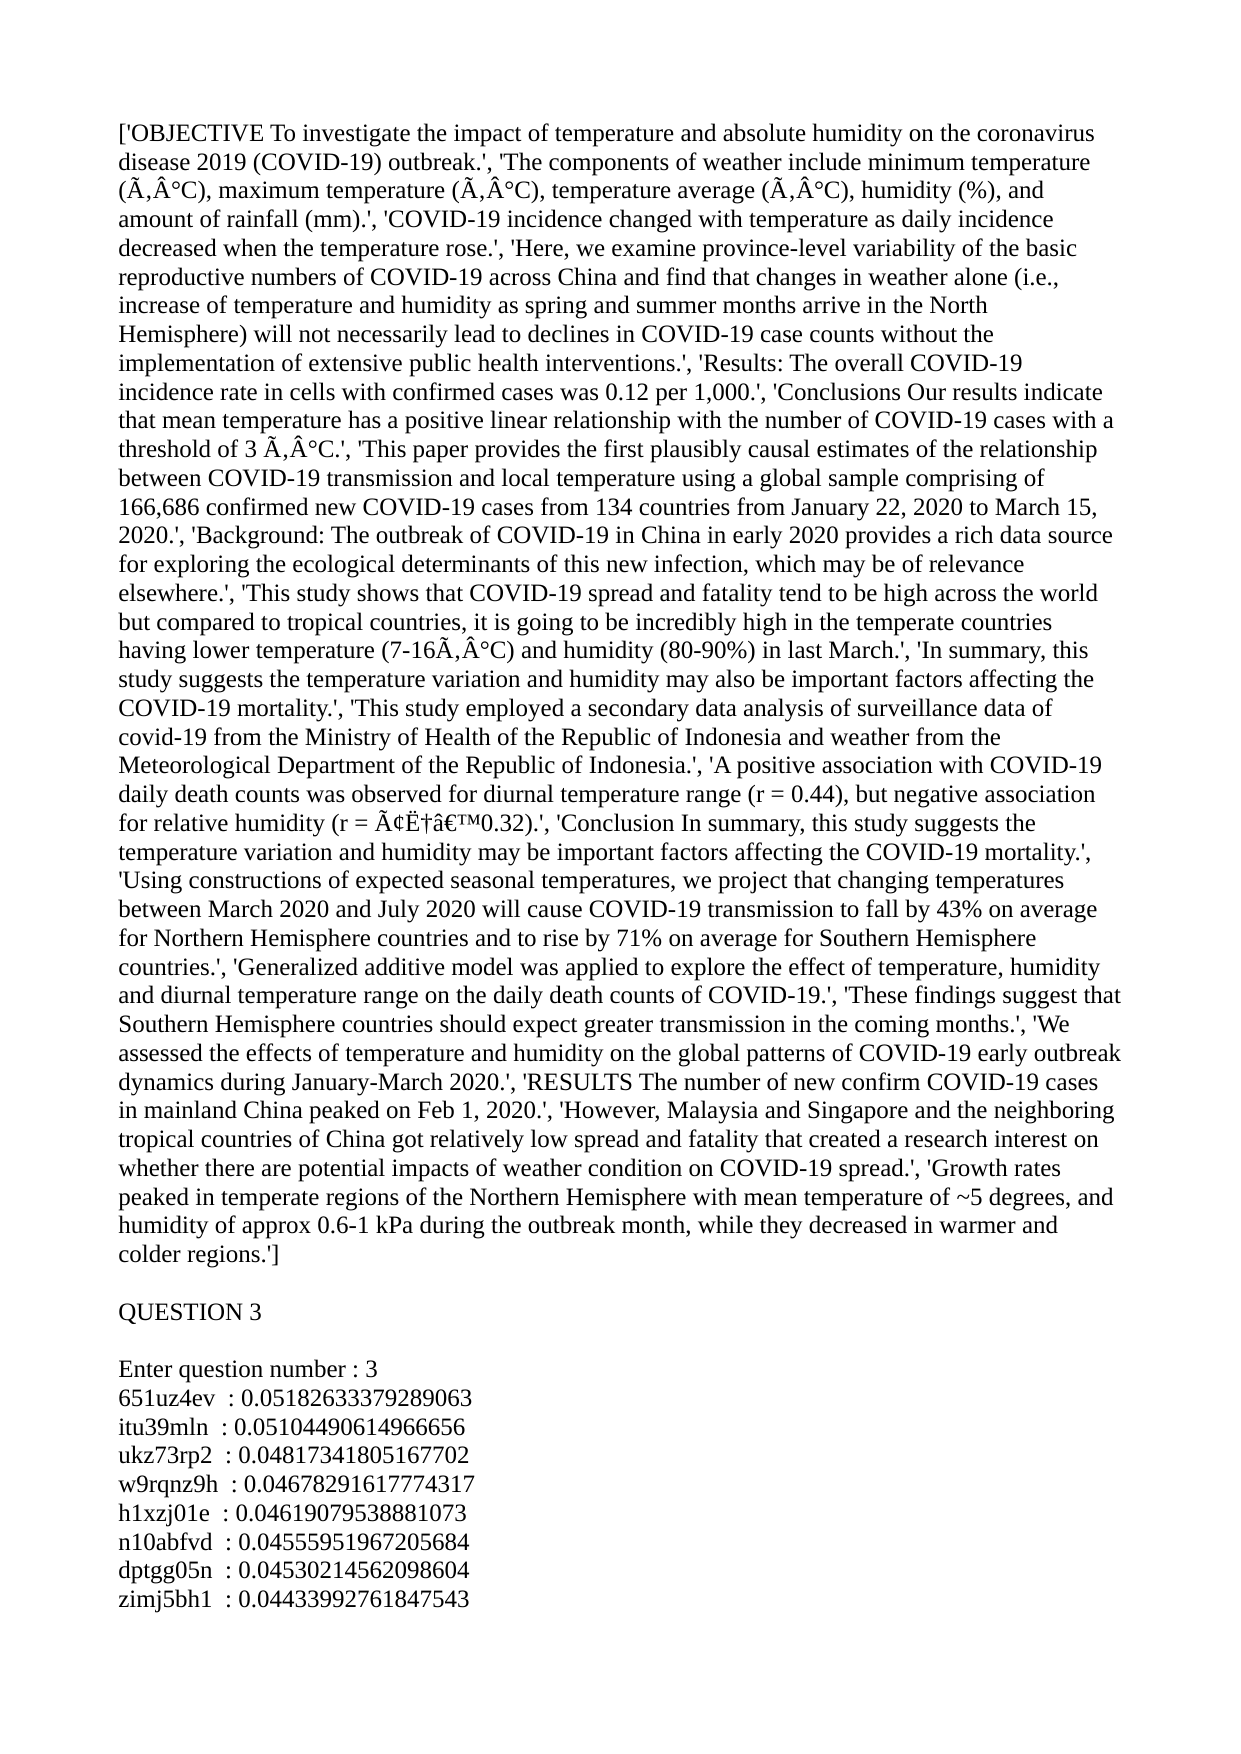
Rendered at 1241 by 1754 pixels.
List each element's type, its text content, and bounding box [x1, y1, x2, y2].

text zimj5bh1 : 0.04433992761847543 [118, 1584, 1122, 1613]
text h1xzj01e : 0.04619079538881073 [118, 1498, 1122, 1527]
text ['OBJECTIVE To investigate the impact of temperature and absolute humidity on the coronavirus disease 2019 (COVID-19) outbreak.', 'The components of weather include minimum temperature (Ã‚Â°C), maximum temperature (Ã‚Â°C), temperature average (Ã‚Â°C), humidity (%), and amount of rainfall (mm).', 'COVID-19 incidence changed with temperature as daily incidence decreased when the temperature rose.', 'Here, we examine province-level variability of the basic reproductive numbers of COVID-19 across China and find that changes in weather alone (i.e., increase of temperature and humidity as spring and summer months arrive in the North Hemisphere) will not necessarily lead to declines in COVID-19 case counts without the implementation of extensive public health interventions.', 'Results: The overall COVID-19 incidence rate in cells with confirmed cases was 0.12 per 1,000.', 'Conclusions Our results indicate that mean temperature has a positive linear relationship with the number of COVID-19 cases with a threshold of 3 Ã‚Â°C.', 'This paper provides the first plausibly causal estimates of the relationship between COVID-19 transmission and local temperature using a global sample comprising of 166,686 confirmed new COVID-19 cases from 134 countries from January 22, 2020 to March 15, 2020.', 'Background: The outbreak of COVID-19 in China in early 2020 provides a rich data source for exploring the ecological determinants of this new infection, which may be of relevance elsewhere.', 'This study shows that COVID-19 spread and fatality tend to be high across the world but compared to tropical countries, it is going to be incredibly high in the temperate countries having lower temperature (7-16Ã‚Â°C) and humidity (80-90%) in last March.', 'In summary, this study suggests the temperature variation and humidity may also be important factors affecting the COVID-19 mortality.', 'This study employed a secondary data analysis of surveillance data of covid-19 from the Ministry of Health of the Republic of Indonesia and weather from the Meteorological Department of the Republic of Indonesia.', 'A positive association with COVID-19 daily death counts was observed for diurnal temperature range (r = 0.44), but negative association for relative humidity (r = Ã¢Ë†â€™0.32).', 'Conclusion In summary, this study suggests the temperature variation and humidity may be important factors affecting the COVID-19 mortality.', 'Using constructions of expected seasonal temperatures, we project that changing temperatures between March 2020 and July 2020 will cause COVID-19 transmission to fall by 43% on average for Northern Hemisphere countries and to rise by 71% on average for Southern Hemisphere countries.', 'Generalized additive model was applied to explore the effect of temperature, humidity and diurnal temperature range on the daily death counts of COVID-19.', 'These findings suggest that Southern Hemisphere countries should expect greater transmission in the coming months.', 'We assessed the effects of temperature and humidity on the global patterns of COVID-19 early outbreak dynamics during January-March 2020.', 'RESULTS The number of new confirm COVID-19 cases in mainland China peaked on Feb 1, 2020.', 'However, Malaysia and Singapore and the neighboring tropical countries of China got relatively low spread and fatality that created a research interest on whether there are potential impacts of weather condition on COVID-19 spread.', 'Growth rates peaked in temperate regions of the Northern Hemisphere with mean temperature of ~5 degrees, and humidity of approx 0.6-1 kPa during the outbreak month, while they decreased in warmer and colder regions.'] [118, 118, 1122, 1268]
text Enter question number : 3 [118, 1354, 1122, 1383]
text 651uz4ev : 0.05182633379289063 [118, 1383, 1122, 1412]
text ukz73rp2 : 0.04817341805167702 [118, 1441, 1122, 1469]
text dptgg05n : 0.04530214562098604 [118, 1556, 1122, 1584]
text itu39mln : 0.05104490614966656 [118, 1412, 1122, 1441]
text w9rqnz9h : 0.04678291617774317 [118, 1469, 1122, 1498]
text n10abfvd : 0.04555951967205684 [118, 1527, 1122, 1556]
text QUESTION 3 [118, 1297, 1122, 1326]
